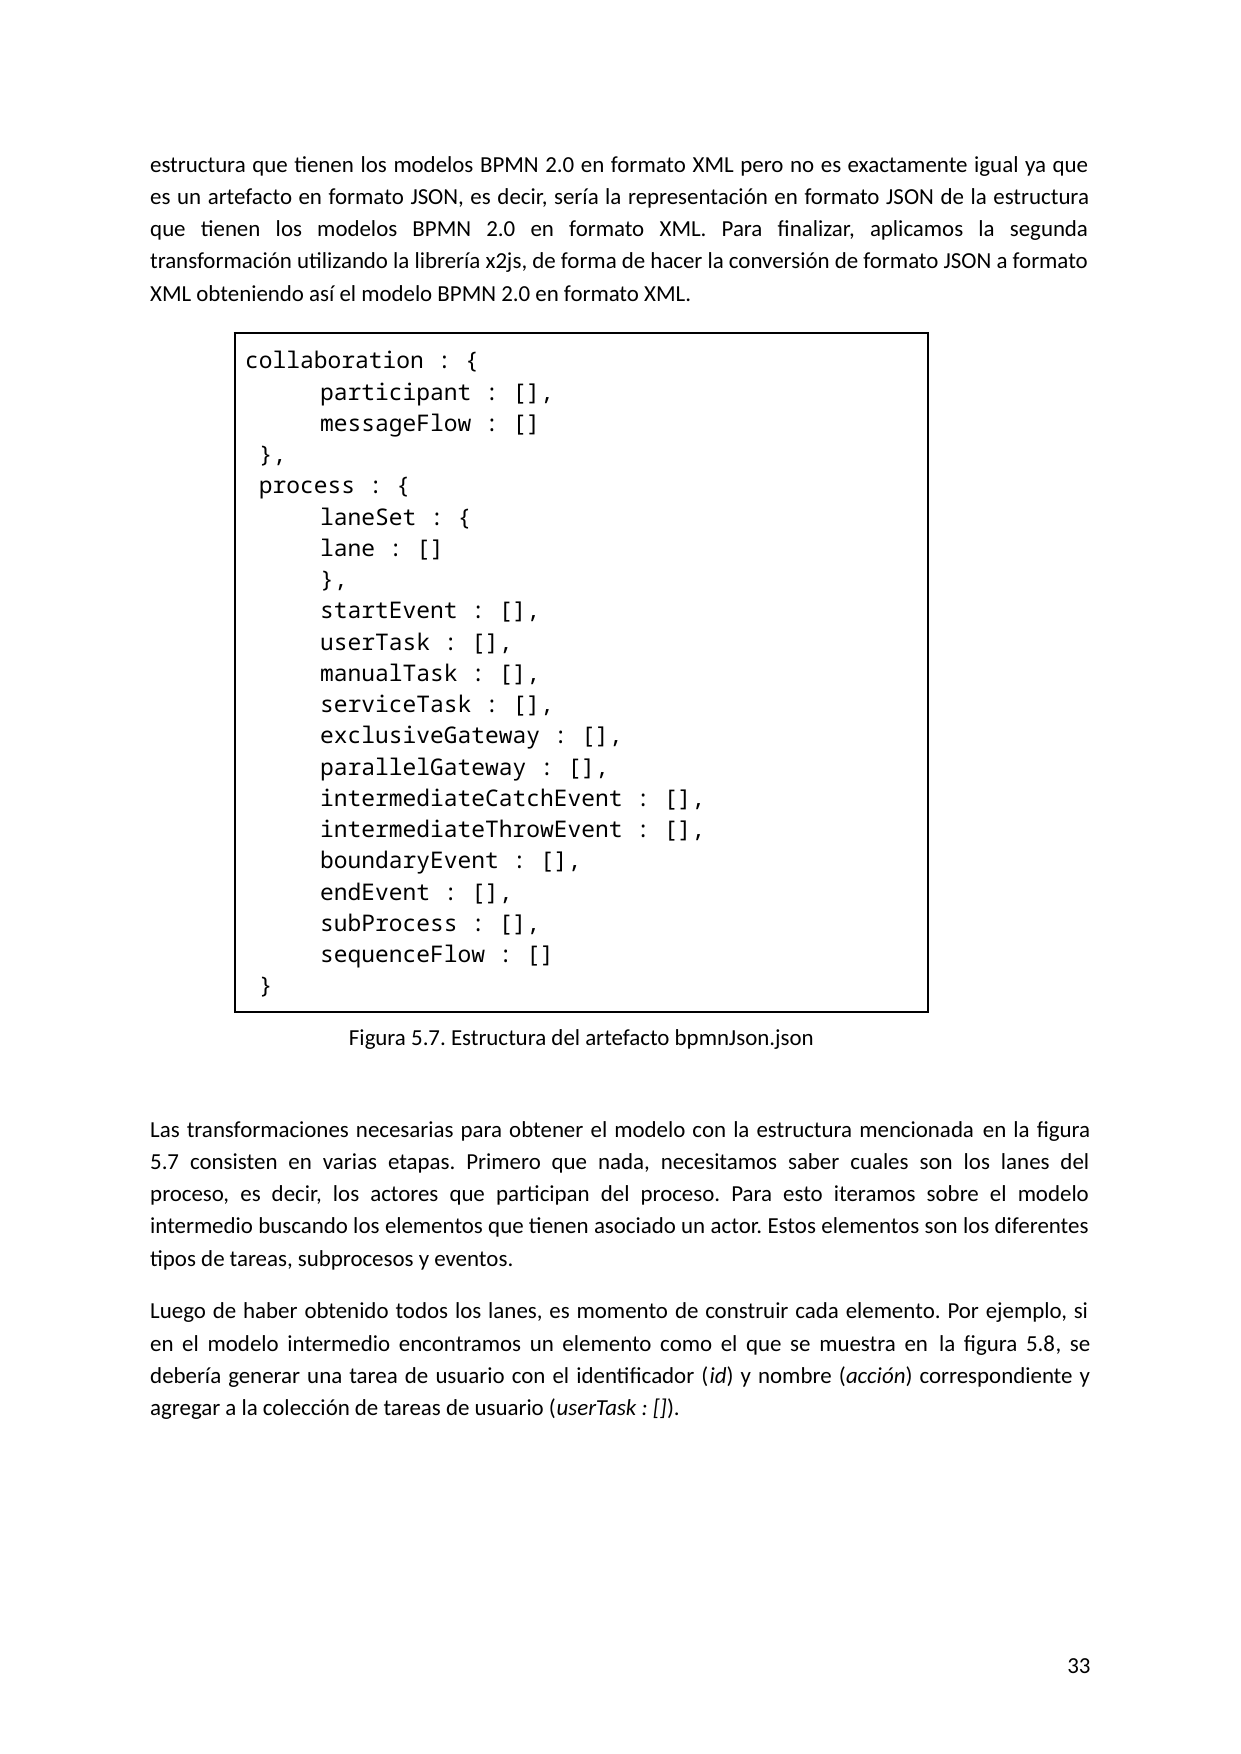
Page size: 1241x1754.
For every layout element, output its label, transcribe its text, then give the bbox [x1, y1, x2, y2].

table_cell Figura 5.7. Estructura del artefacto bpmnJson.json [235, 1013, 928, 1062]
table_header collaboration : { participant : [], messageFlow : [] }, process : { laneSet : { lane : [] }, startEvent : [], userTask : [], manualTask : [], serviceTask : [], exclusiveGateway : [], parallelGateway : [], intermediateCatchEvent : [], intermediateThrowEvent : [], boundaryEvent : [], endEvent : [], subProcess : [], sequenceFlow : [] } [236, 334, 927, 1011]
text estructura que tienen los modelos BPMN 2.0 en formato XML pero no es exactamente igual ya que es un artefacto en formato JSON, es decir, sería la representación en formato JSON de la estructura que tienen los modelos BPMN 2.0 en formato XML. Para finalizar, aplicamos la segunda transformación utilizando la librería x2js, de forma de hacer la conversión de formato JSON a formato XML obteniendo así el modelo BPMN 2.0 en formato XML. [150, 150, 1090, 307]
text Luego de haber obtenido todos los lanes, es momento de construir cada elemento. Por ejemplo, si en el modelo intermedio encontramos un elemento como el que se muestra en la figura 5.8, se debería generar una tarea de usuario con el identificador (id) y nombre (acción) correspondiente y agregar a la colección de tareas de usuario (userTask : []). [150, 1297, 1090, 1421]
text Las transformaciones necesarias para obtener el modelo con la estructura mencionada en la figura 5.7 consisten en varias etapas. Primero que nada, necesitamos saber cuales son los lanes del proceso, es decir, los actores que participan del proceso. Para esto iteramos sobre el modelo intermedio buscando los elementos que tienen asociado un actor. Estos elementos son los diferentes tipos de tareas, subprocesos y eventos. [150, 1115, 1090, 1272]
